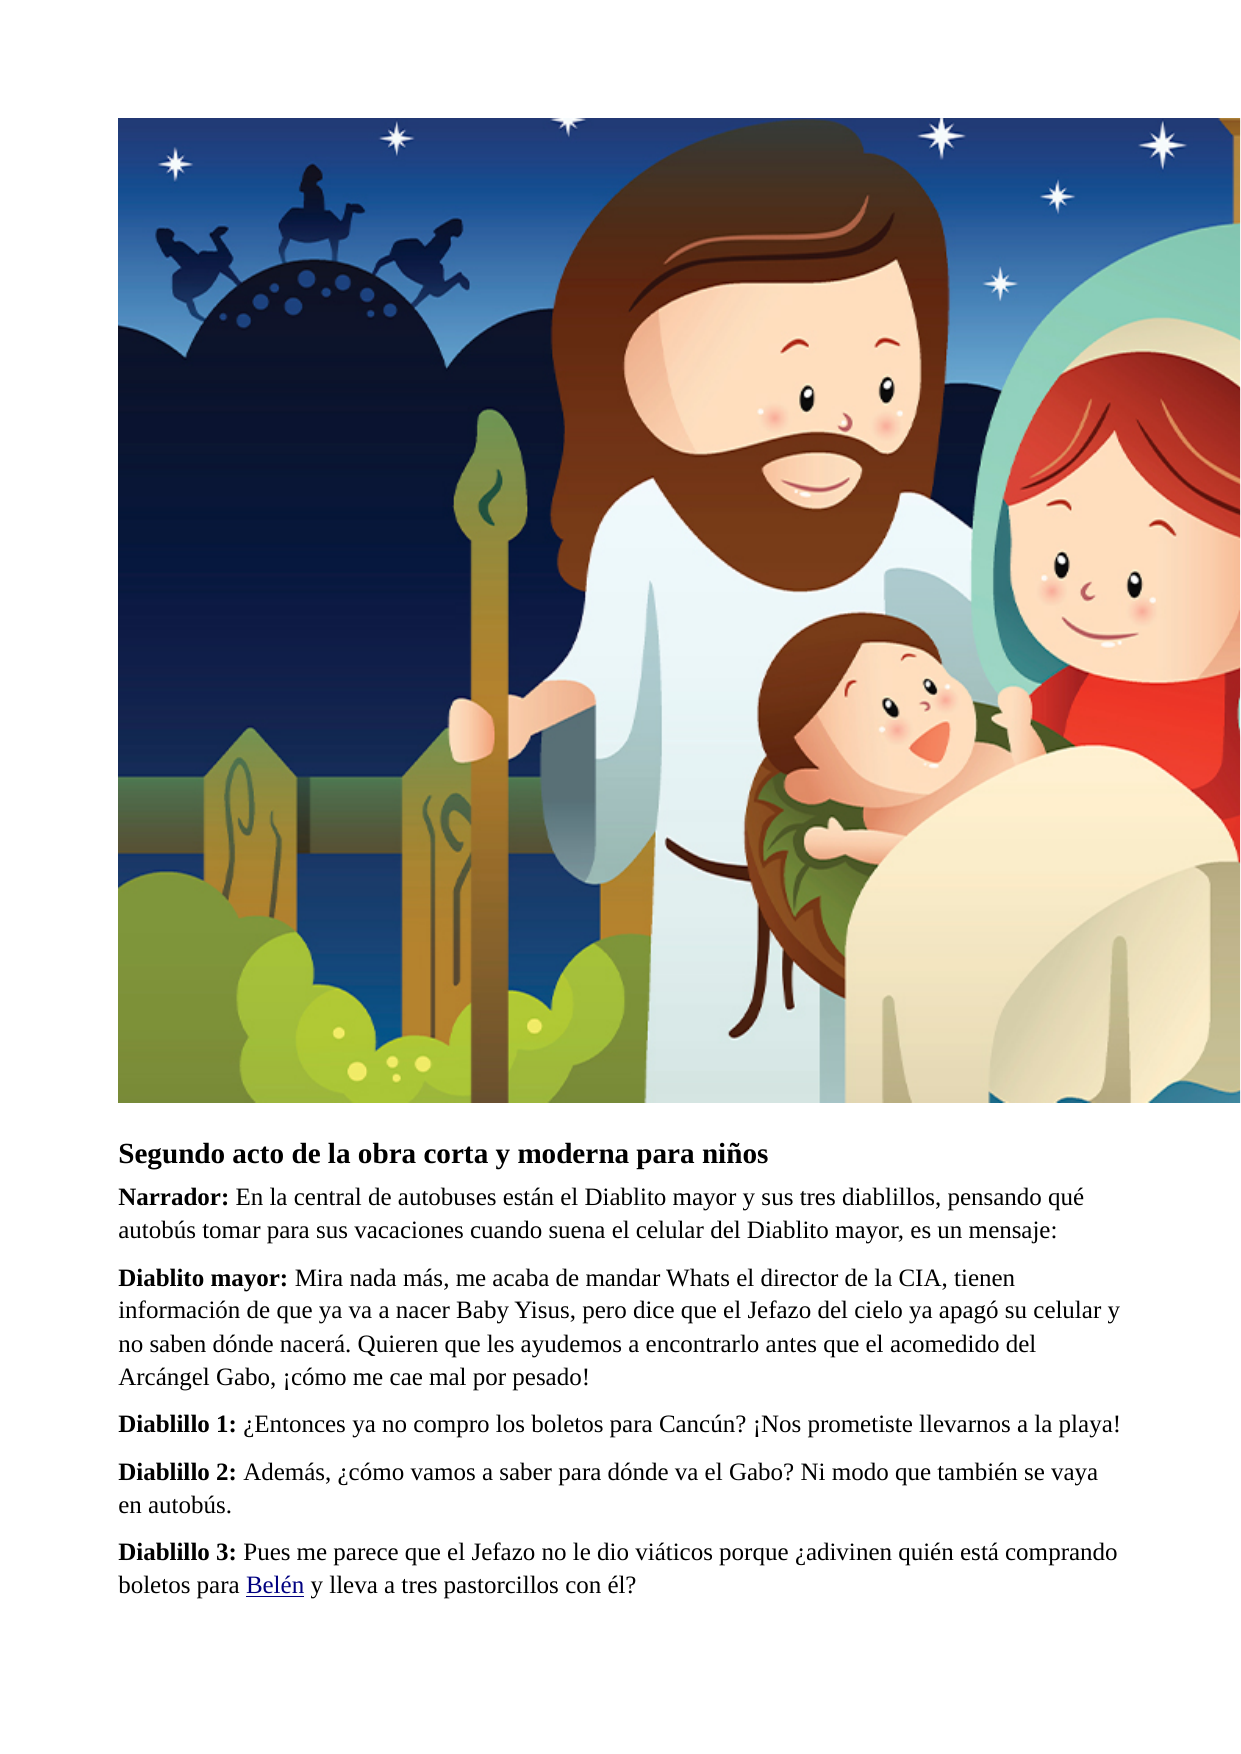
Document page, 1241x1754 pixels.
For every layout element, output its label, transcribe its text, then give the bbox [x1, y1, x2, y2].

text Diablillo 3: Pues me parece que el Jefazo no le dio viáticos porque ¿adivinen quién está comprando boletos para Belén y lleva a tres pastorcillos con él? [118, 1537, 1122, 1599]
text Diablillo 1: ¿Entonces ya no compro los boletos para Cancún? ¡Nos prometiste llevarnos a la playa! [118, 1409, 1122, 1438]
text Narrador: En la central de autobuses están el Diablito mayor y sus tres diablillos, pensando qué autobús tomar para sus vacaciones cuando suena el celular del Diablito mayor, es un mensaje: [118, 1182, 1122, 1244]
text Diablillo 2: Además, ¿cómo vamos a saber para dónde va el Gabo? Ni modo que también se vaya en autobús. [118, 1457, 1122, 1519]
subtitle Segundo acto de la obra corta y moderna para niños [118, 1136, 1122, 1169]
text Diablito mayor: Mira nada más, me acaba de mandar Whats el director de la CIA, tienen información de que ya va a nacer Baby Yisus, pero dice que el Jefazo del cielo ya apagó su celular y no saben dónde nacerá. Quieren que les ayudemos a encontrarlo antes que el acomedido del Arcángel Gabo, ¡cómo me cae mal por pesado! [118, 1263, 1122, 1390]
picture [118, 118, 1241, 1103]
